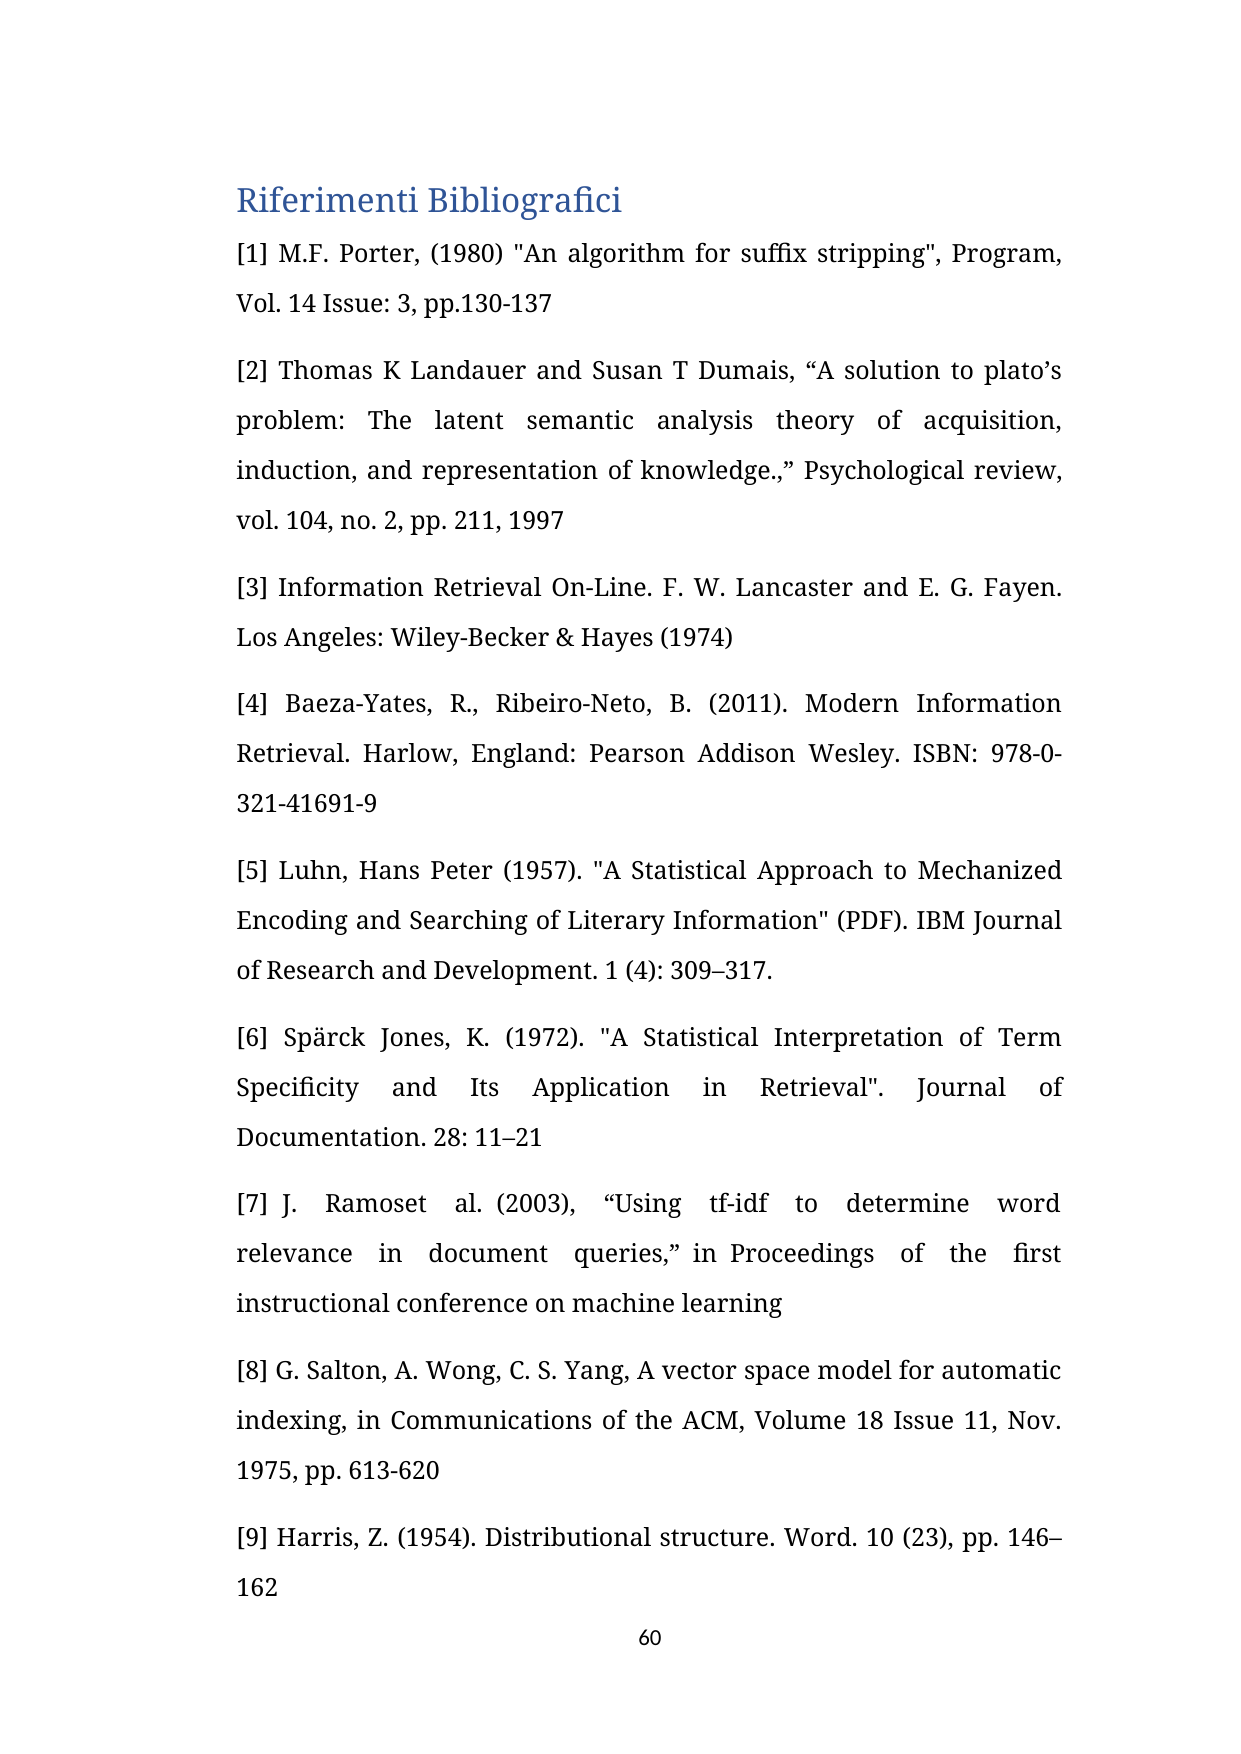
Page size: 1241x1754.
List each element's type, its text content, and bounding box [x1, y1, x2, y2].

text [2] Thomas K Landauer and Susan T Dumais, “A solution to plato’s problem: The latent semantic analysis theory of acquisition, induction, and representation of knowledge.,” Psychological review, vol. 104, no. 2, pp. 211, 1997 [236, 339, 1063, 539]
text [8] G. Salton, A. Wong, C. S. Yang, A vector space model for automatic indexing, in Communications of the ACM, Volume 18 Issue 11, Nov. 1975, pp. 613-620 [236, 1339, 1063, 1489]
text [9] Harris, Z. (1954). Distributional structure. Word. 10 (23), pp. 146–162 [236, 1506, 1063, 1606]
text [3] Information Retrieval On‐Line. F. W. Lancaster and E. G. Fayen. Los Angeles: Wiley‐Becker & Hayes (1974) [236, 556, 1063, 656]
text [1] M.F. Porter, (1980) "An algorithm for suffix stripping", Program, Vol. 14 Issue: 3, pp.130-137 [236, 223, 1063, 323]
text [4] Baeza-Yates, R., Ribeiro-Neto, B. (2011). Modern Information Retrieval. Harlow, England: Pearson Addison Wesley. ISBN: 978-0-321-41691-9 [236, 673, 1063, 823]
text [5] Luhn, Hans Peter (1957). "A Statistical Approach to Mechanized Encoding and Searching of Literary Information" (PDF). IBM Journal of Research and Development. 1 (4): 309–317. [236, 839, 1063, 989]
text [6] Spärck Jones, K. (1972). "A Statistical Interpretation of Term Specificity and Its Application in Retrieval". Journal of Documentation. 28: 11–21 [236, 1006, 1063, 1156]
text [7] J. Ramoset al. (2003), “Using tf-idf to determine word relevance in document queries,” in Proceedings of the first instructional conference on machine learning [236, 1173, 1063, 1323]
subtitle Riferimenti Bibliografici [236, 173, 1063, 223]
